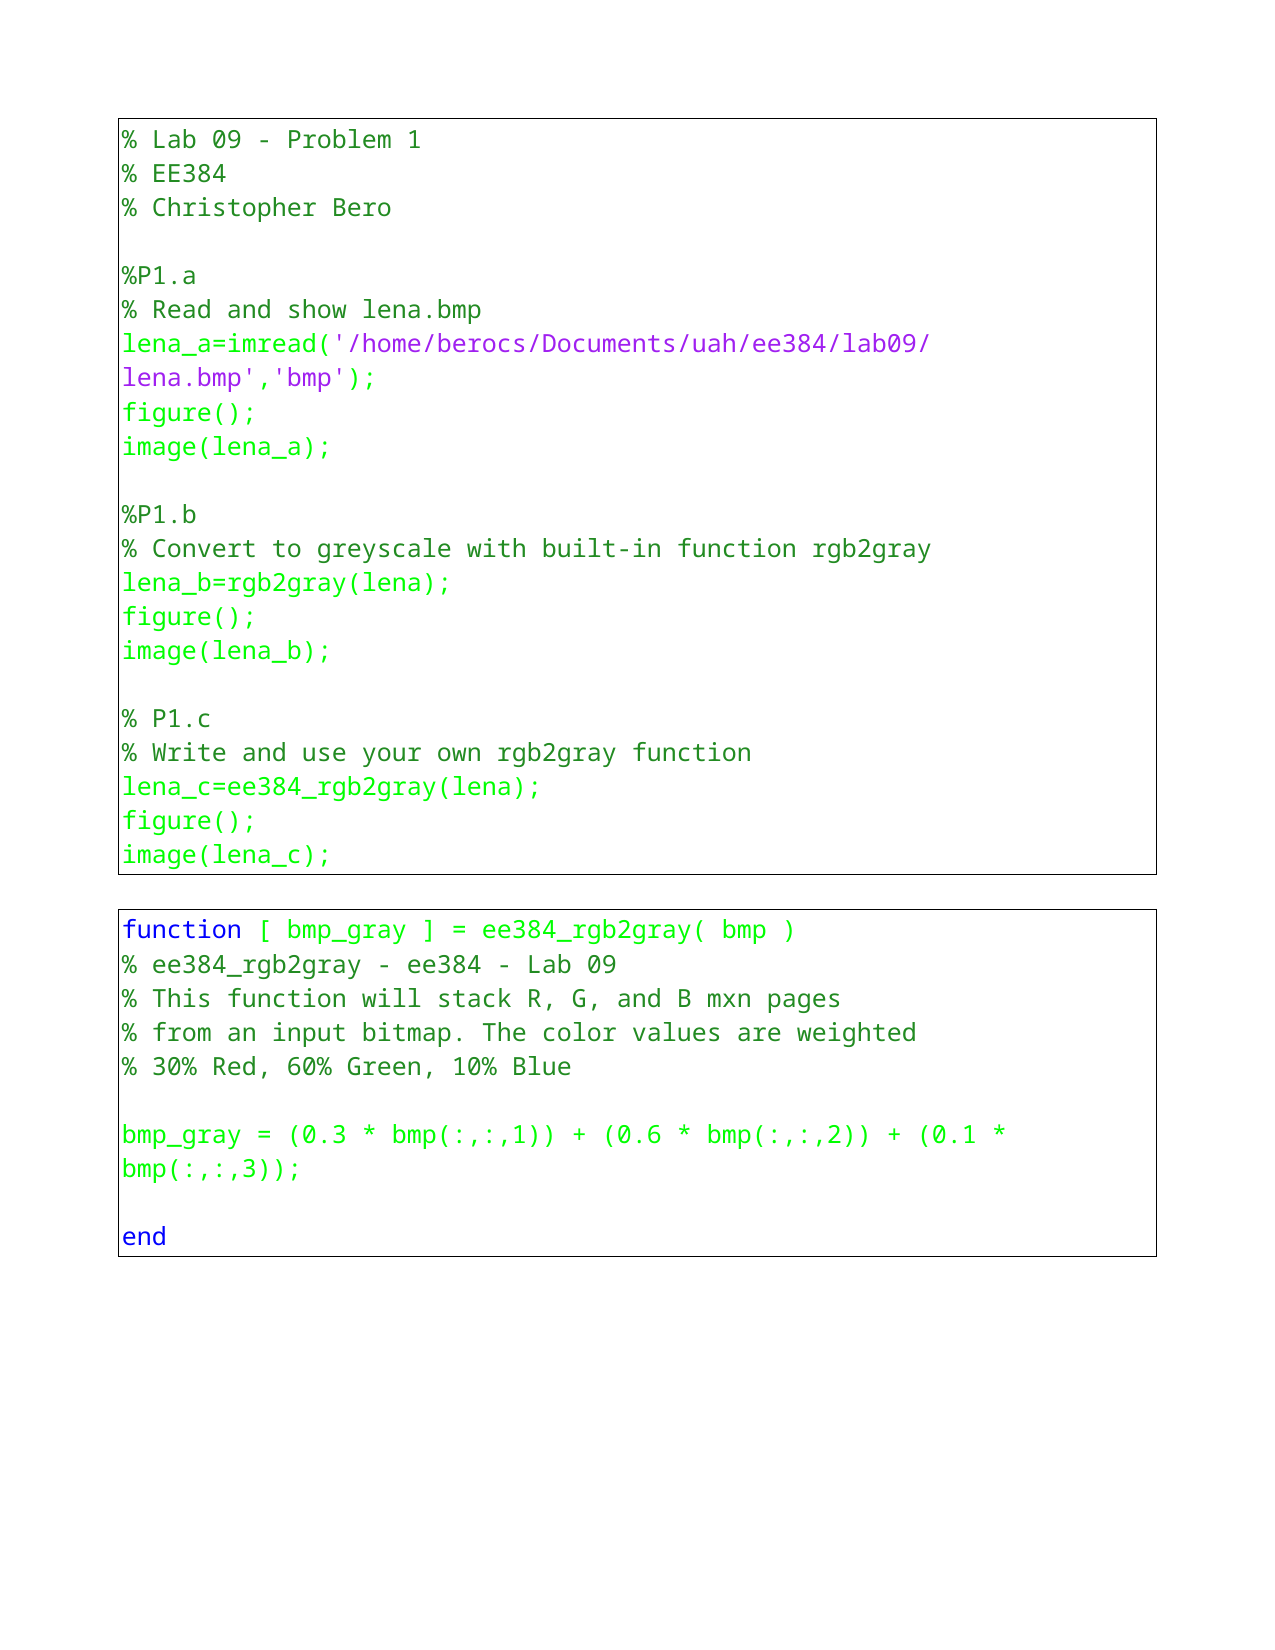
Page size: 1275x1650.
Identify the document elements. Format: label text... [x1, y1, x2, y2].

text %P1.a [119, 254, 1156, 288]
text figure(); [119, 799, 1156, 833]
text end [119, 1215, 1156, 1256]
text lena_a=imread('/home/berocs/Documents/uah/ee384/lab09/lena.bmp','bmp'); [119, 322, 1156, 391]
text % Lab 09 - Problem 1 [119, 119, 1156, 152]
text % EE384 [119, 152, 1156, 186]
text % Convert to greyscale with built-in function rgb2gray [119, 527, 1156, 561]
text % 30% Red, 60% Green, 10% Blue [119, 1045, 1156, 1082]
text %P1.b [119, 493, 1156, 527]
text lena_c=ee384_rgb2gray(lena); [119, 765, 1156, 799]
text % P1.c [119, 697, 1156, 731]
text image(lena_c); [119, 833, 1156, 874]
text image(lena_a); [119, 425, 1156, 462]
text % ee384_rgb2gray - ee384 - Lab 09 [119, 943, 1156, 977]
text % This function will stack R, G, and B mxn pages [119, 977, 1156, 1011]
text % from an input bitmap. The color values are weighted [119, 1011, 1156, 1045]
text figure(); [119, 595, 1156, 629]
text bmp_gray = (0.3 * bmp(:,:,1)) + (0.6 * bmp(:,:,2)) + (0.1 * bmp(:,:,3)); [119, 1113, 1156, 1185]
text function [ bmp_gray ] = ee384_rgb2gray( bmp ) [119, 910, 1156, 943]
text % Write and use your own rgb2gray function [119, 731, 1156, 765]
text % Read and show lena.bmp [119, 288, 1156, 322]
text figure(); [119, 391, 1156, 425]
text image(lena_b); [119, 629, 1156, 667]
text % Christopher Bero [119, 186, 1156, 224]
text lena_b=rgb2gray(lena); [119, 561, 1156, 595]
